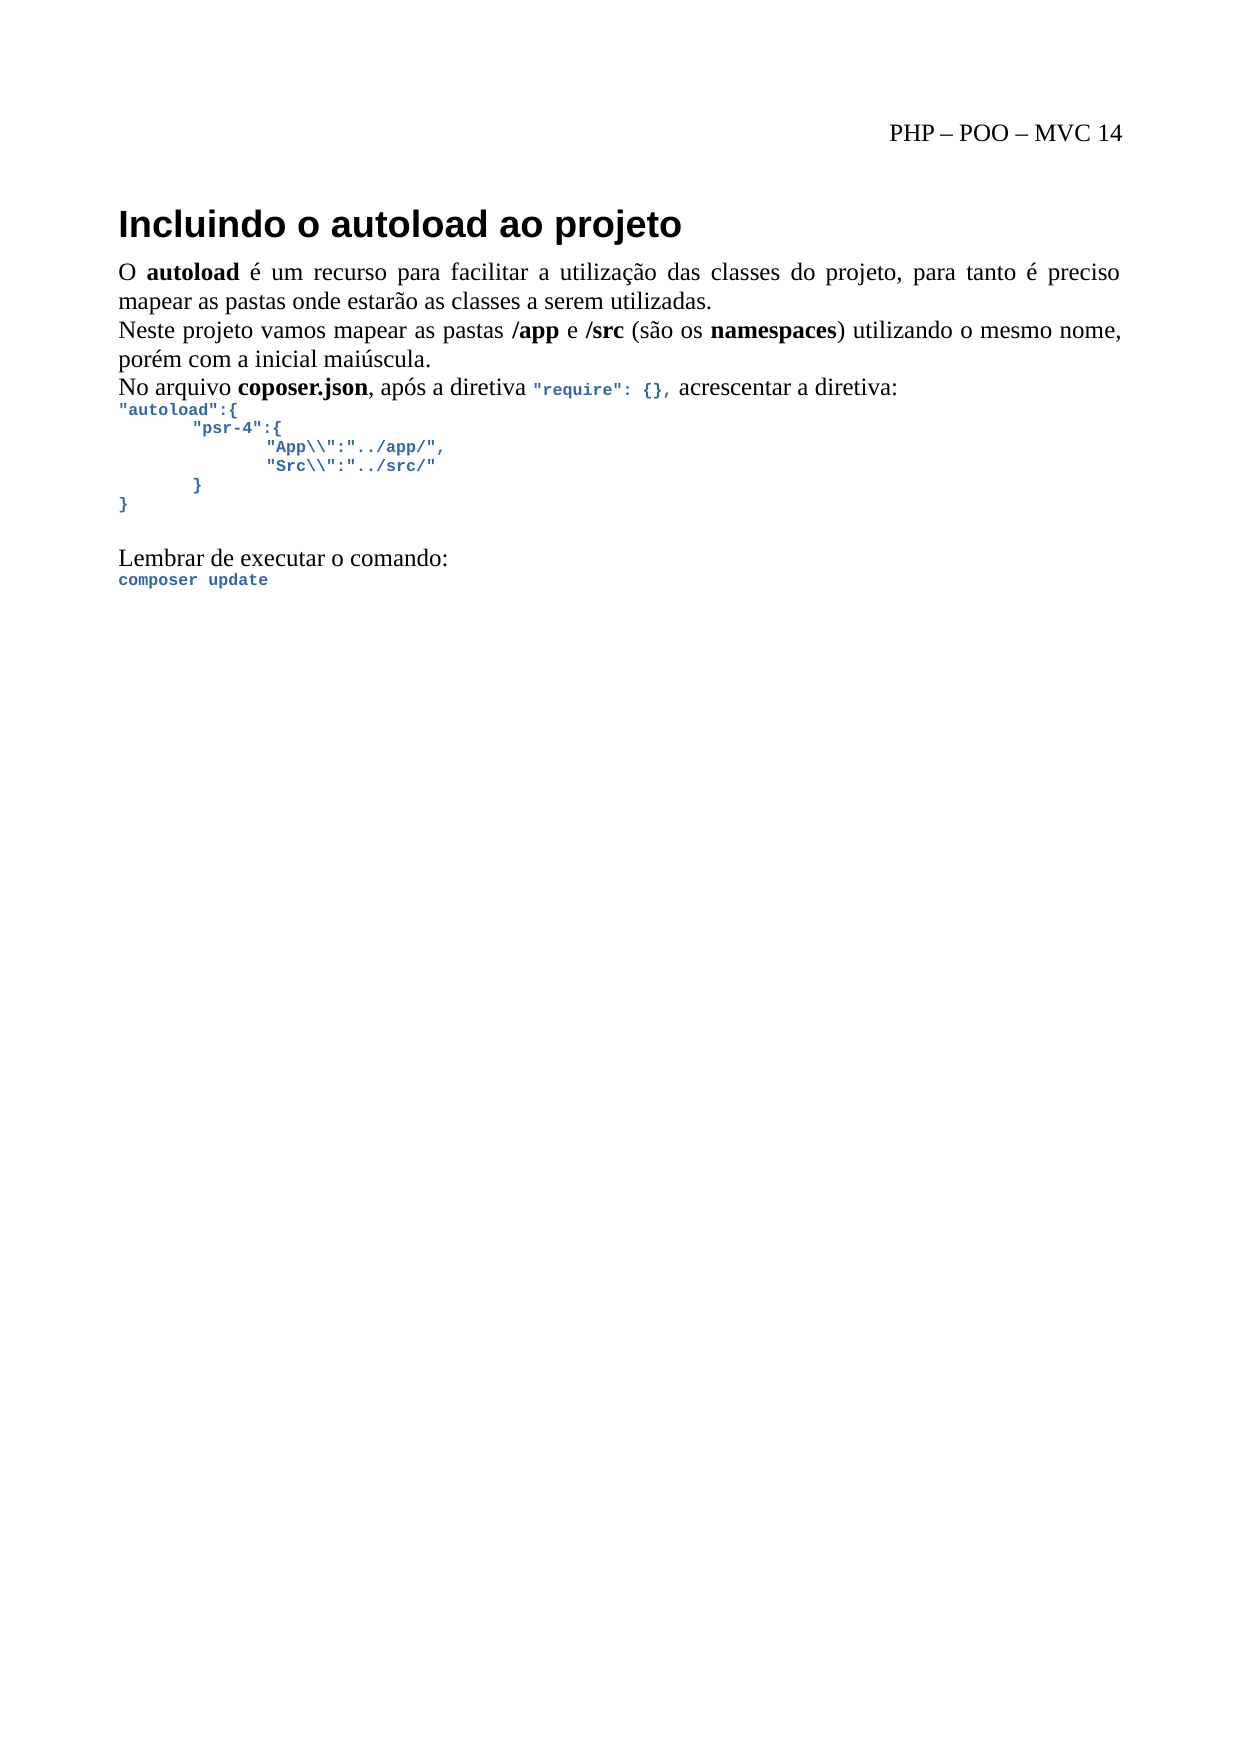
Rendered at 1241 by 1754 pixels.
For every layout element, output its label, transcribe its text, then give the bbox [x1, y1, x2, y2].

text "psr-4":{ [118, 420, 1122, 439]
text composer update [118, 572, 1122, 591]
subtitle Incluindo o autoload ao projeto [118, 201, 1122, 245]
text "autoload":{ [118, 401, 1122, 420]
text No arquivo coposer.json, após a diretiva "require": {}, acrescentar a diretiva: [118, 372, 1122, 401]
text } [118, 496, 1122, 514]
text } [118, 477, 1122, 496]
text Lembrar de executar o comando: [118, 543, 1122, 572]
text Neste projeto vamos mapear as pastas /app e /src (são os namespaces) utilizando o mesmo nome, porém com a inicial maiúscula. [118, 315, 1122, 372]
text O autoload é um recurso para facilitar a utilização das classes do projeto, para tanto é preciso mapear as pastas onde estarão as classes a serem utilizadas. [118, 257, 1122, 315]
text "App\\":"../app/", [118, 439, 1122, 458]
text "Src\\":"../src/" [118, 458, 1122, 477]
